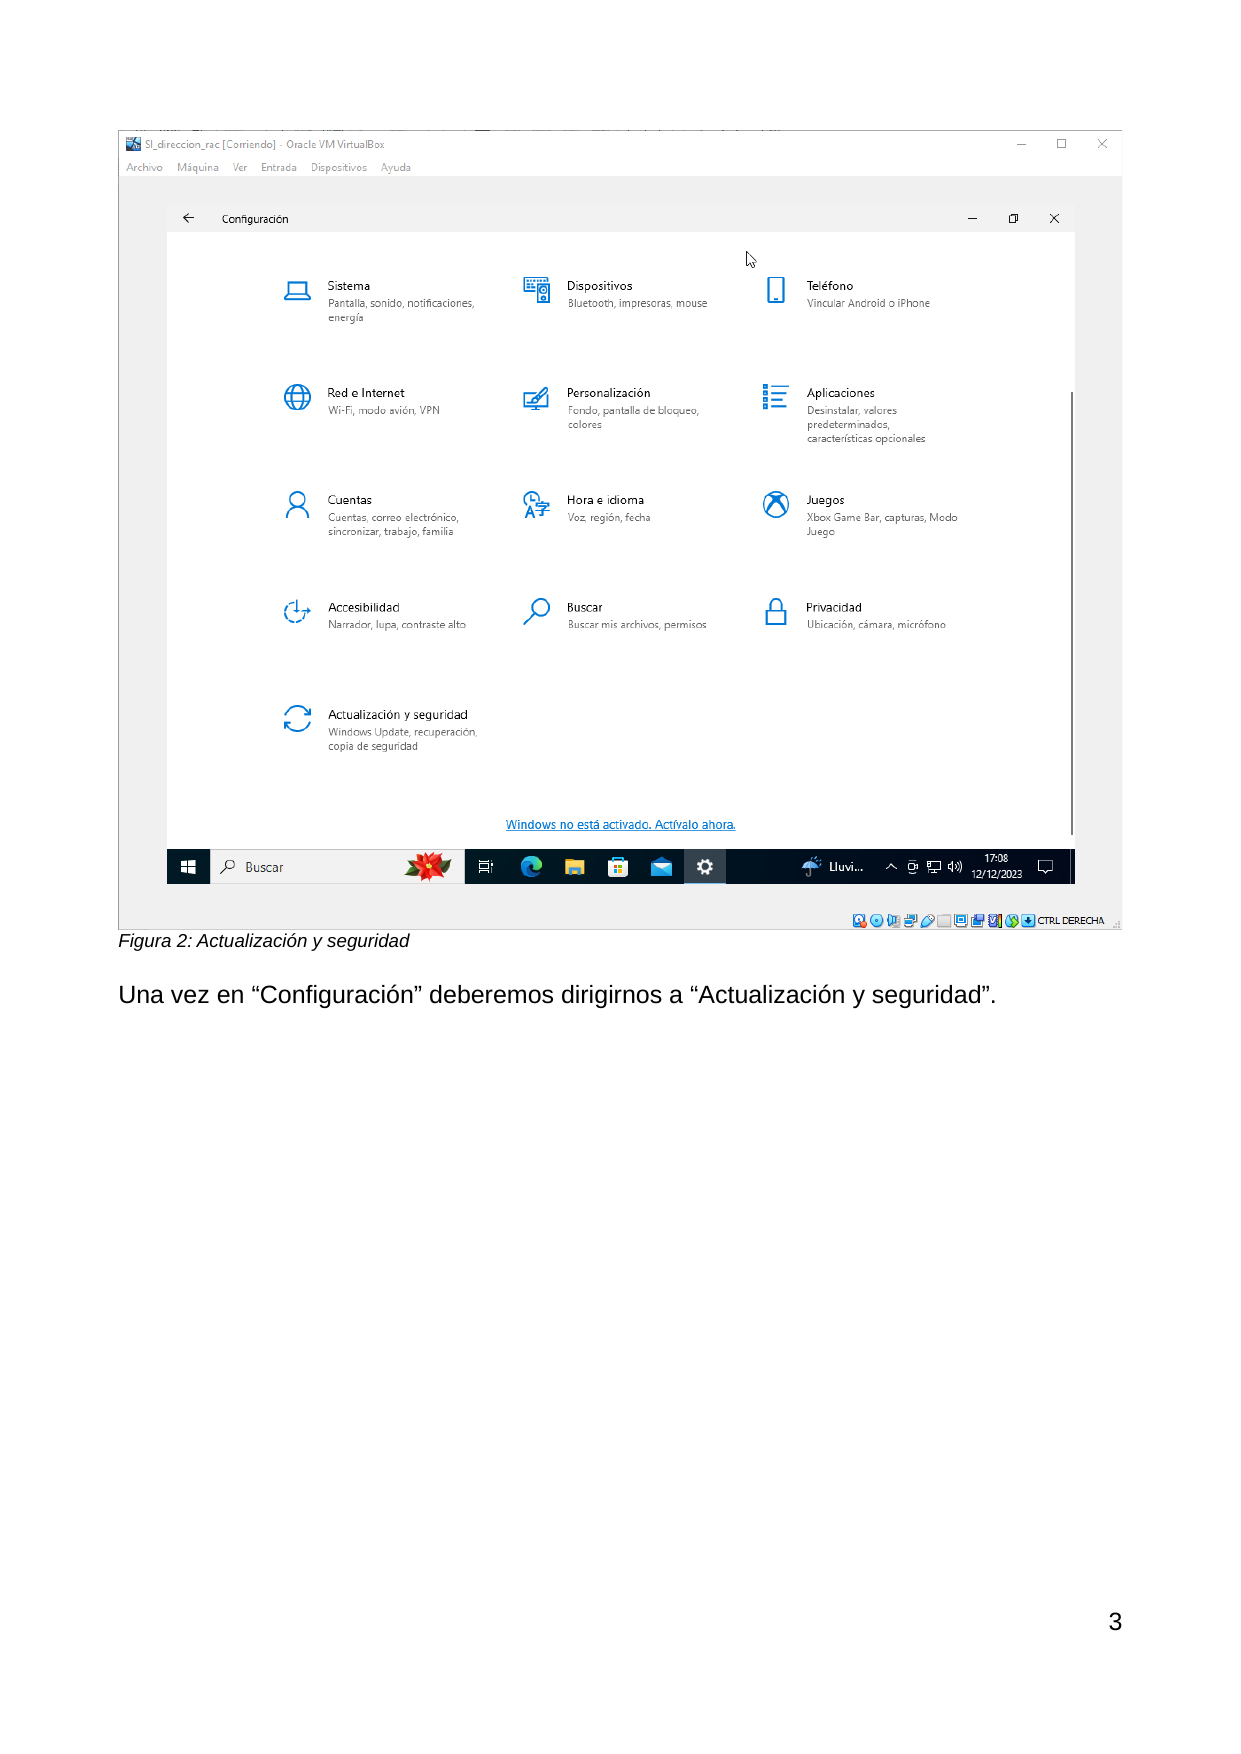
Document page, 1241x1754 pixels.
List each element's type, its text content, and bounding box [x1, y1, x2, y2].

text Una vez en “Configuración” deberemos dirigirnos a “Actualización y seguridad”. [118, 980, 1122, 1009]
picture [118, 130, 1123, 930]
text Figura 2: Actualización y seguridad [118, 930, 1122, 952]
